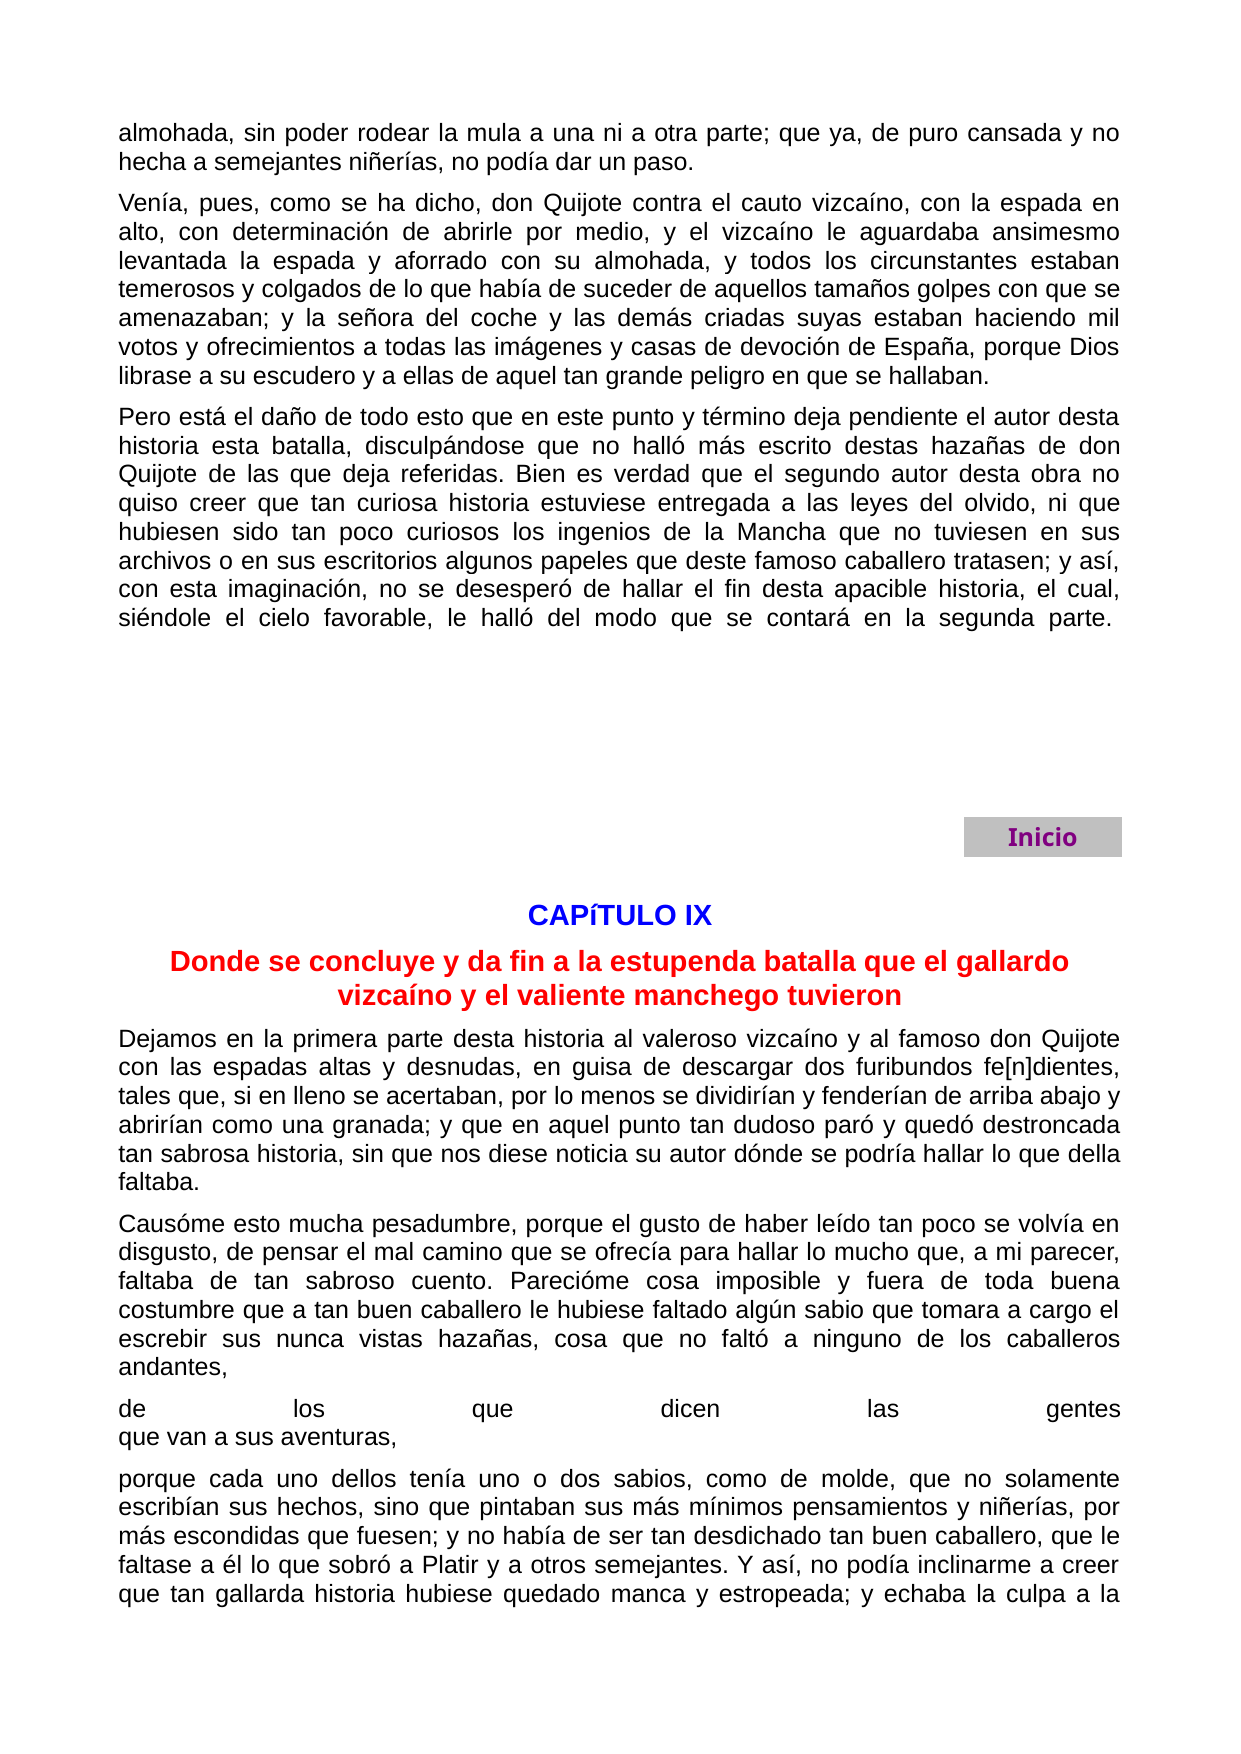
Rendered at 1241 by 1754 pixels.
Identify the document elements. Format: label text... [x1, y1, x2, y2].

table_header [118, 817, 963, 857]
text almohada, sin poder rodear la mula a una ni a otra parte; que ya, de puro cansada y no hecha a semejantes niñerías, no podía dar un paso. [118, 118, 1122, 176]
text Pero está el daño de todo esto que en este punto y término deja pendiente el autor desta historia esta batalla, disculpándose que no halló más escrito destas hazañas de don Quijote de las que deja referidas. Bien es verdad que el segundo autor desta obra no quiso creer que tan curiosa historia estuviese entregada a las leyes del olvido, ni que hubiesen sido tan poco curiosos los ingenios de la Mancha que no tuviesen en sus archivos o en sus escritorios algunos papeles que deste famoso caballero tratasen; y así, con esta imaginación, no se desesperó de hallar el fin desta apacible historia, el cual, siéndole el cielo favorable, le halló del modo que se contará en la segunda parte. [118, 402, 1122, 804]
text Causóme esto mucha pesadumbre, porque el gusto de haber leído tan poco se volvía en disgusto, de pensar el mal camino que se ofrecía para hallar lo mucho que, a mi parecer, faltaba de tan sabroso cuento. Parecióme cosa imposible y fuera de toda buena costumbre que a tan buen caballero le hubiese faltado algún sabio que tomara a cargo el escrebir sus nunca vistas hazañas, cosa que no faltó a ninguno de los caballeros andantes, [118, 1209, 1122, 1381]
text porque cada uno dellos tenía uno o dos sabios, como de molde, que no solamente escribían sus hechos, sino que pintaban sus más mínimos pensamientos y niñerías, por más escondidas que fuesen; y no había de ser tan desdichado tan buen caballero, que le faltase a él lo que sobró a Platir y a otros semejantes. Y así, no podía inclinarme a creer que tan gallarda historia hubiese quedado manca y estropeada; y echaba la culpa a la [118, 1464, 1122, 1607]
text CAPíTULO IX [118, 898, 1122, 932]
text de los que dicen las gentes que van a sus aventuras, [118, 1394, 1122, 1451]
table_header Inicio [964, 817, 1122, 857]
text Dejamos en la primera parte desta historia al valeroso vizcaíno y al famoso don Quijote con las espadas altas y desnudas, en guisa de descargar dos furibundos fe[n]dientes, tales que, si en lleno se acertaban, por lo menos se dividirían y fenderían de arriba abajo y abrirían como una granada; y que en aquel punto tan dudoso paró y quedó destroncada tan sabrosa historia, sin que nos diese noticia su autor dónde se podría hallar lo que della faltaba. [118, 1024, 1122, 1196]
text Venía, pues, como se ha dicho, don Quijote contra el cauto vizcaíno, con la espada en alto, con determinación de abrirle por medio, y el vizcaíno le aguardaba ansimesmo levantada la espada y aforrado con su almohada, y todos los circunstantes estaban temerosos y colgados de lo que había de suceder de aquellos tamaños golpes con que se amenazaban; y la señora del coche y las demás criadas suyas estaban haciendo mil votos y ofrecimientos a todas las imágenes y casas de devoción de España, porque Dios librase a su escudero y a ellas de aquel tan grande peligro en que se hallaban. [118, 188, 1122, 389]
text Donde se concluye y da fin a la estupenda batalla que el gallardo vizcaíno y el valiente manchego tuvieron [118, 944, 1122, 1011]
